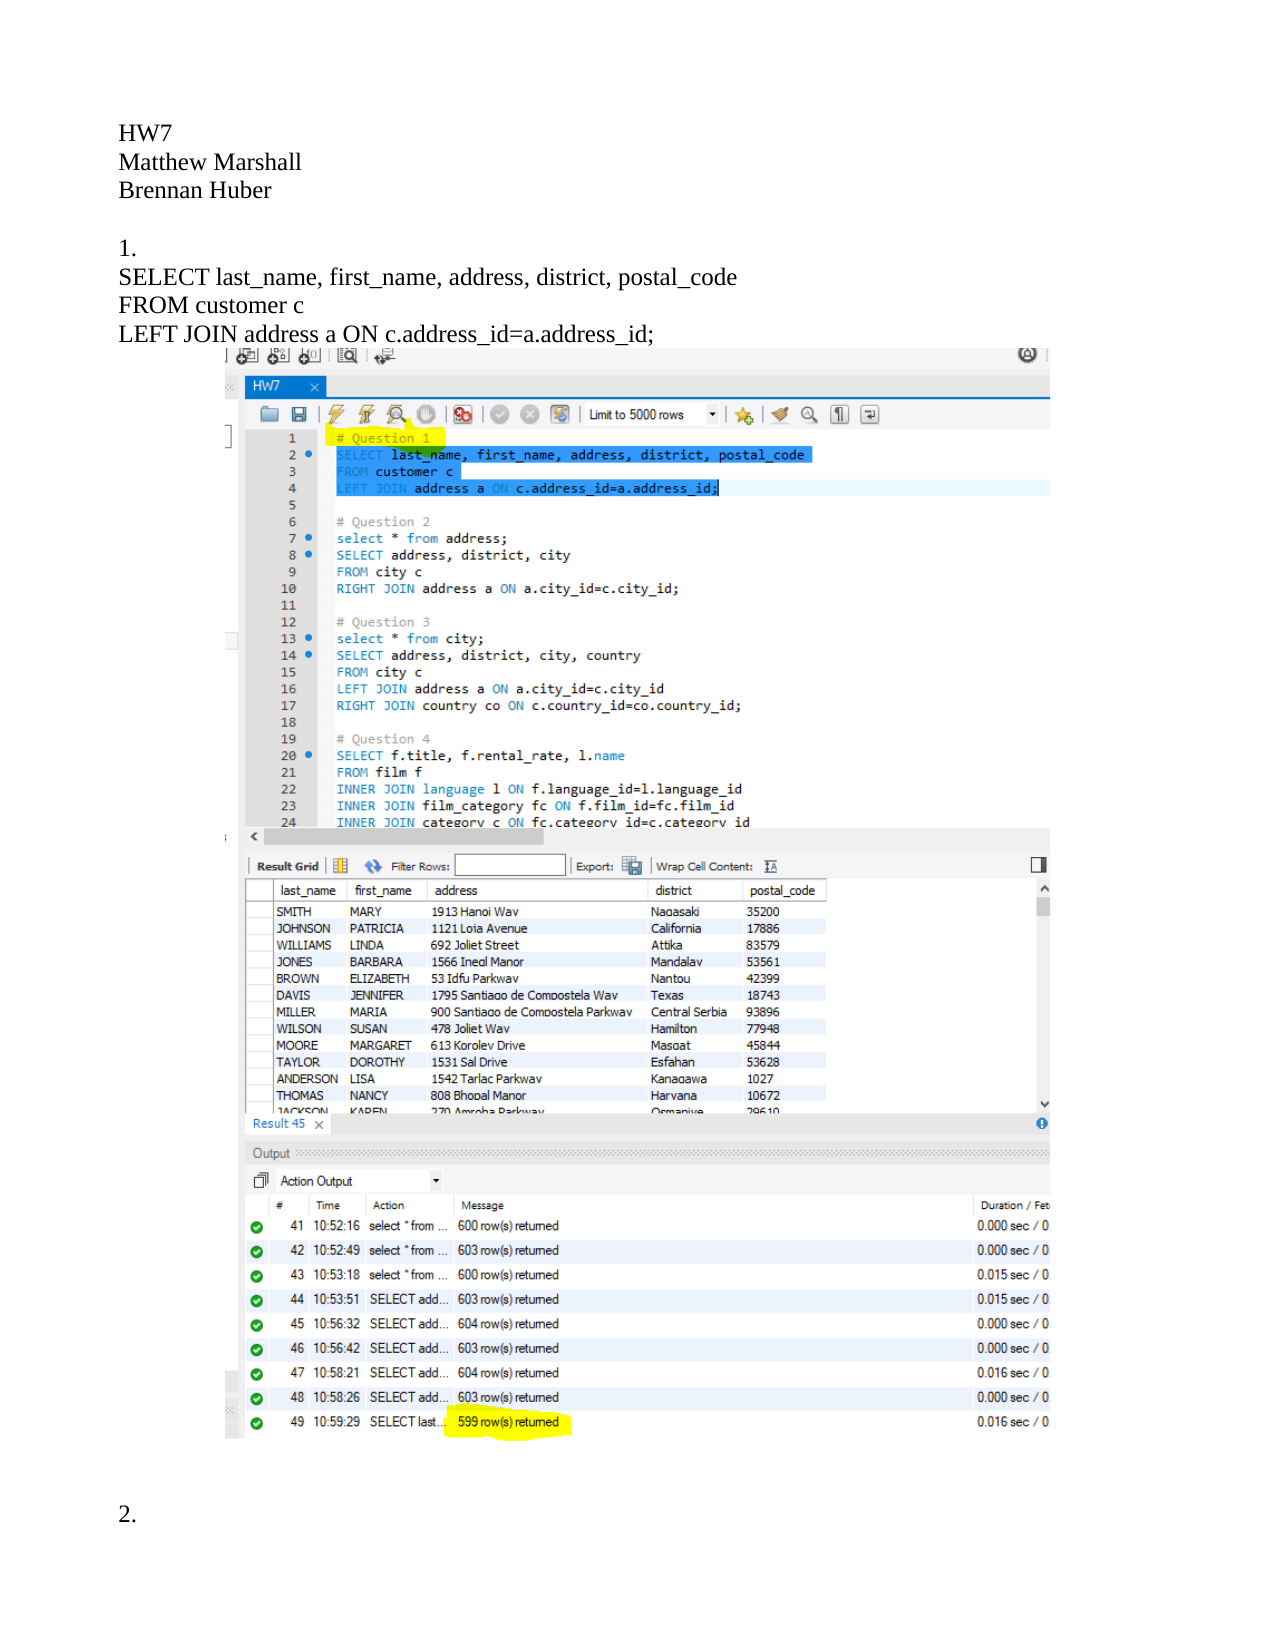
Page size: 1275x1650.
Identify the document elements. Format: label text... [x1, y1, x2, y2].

text 2. [118, 1499, 1157, 1528]
text 1. [118, 233, 1157, 262]
text Brennan Huber [118, 176, 1157, 204]
picture [225, 348, 1050, 1442]
text SELECT last_name, first_name, address, district, postal_code FROM customer c LEFT JOIN address a ON c.address_id=a.address_id; [118, 262, 1157, 348]
text HW7 [118, 118, 1157, 147]
text Matthew Marshall [118, 147, 1157, 176]
